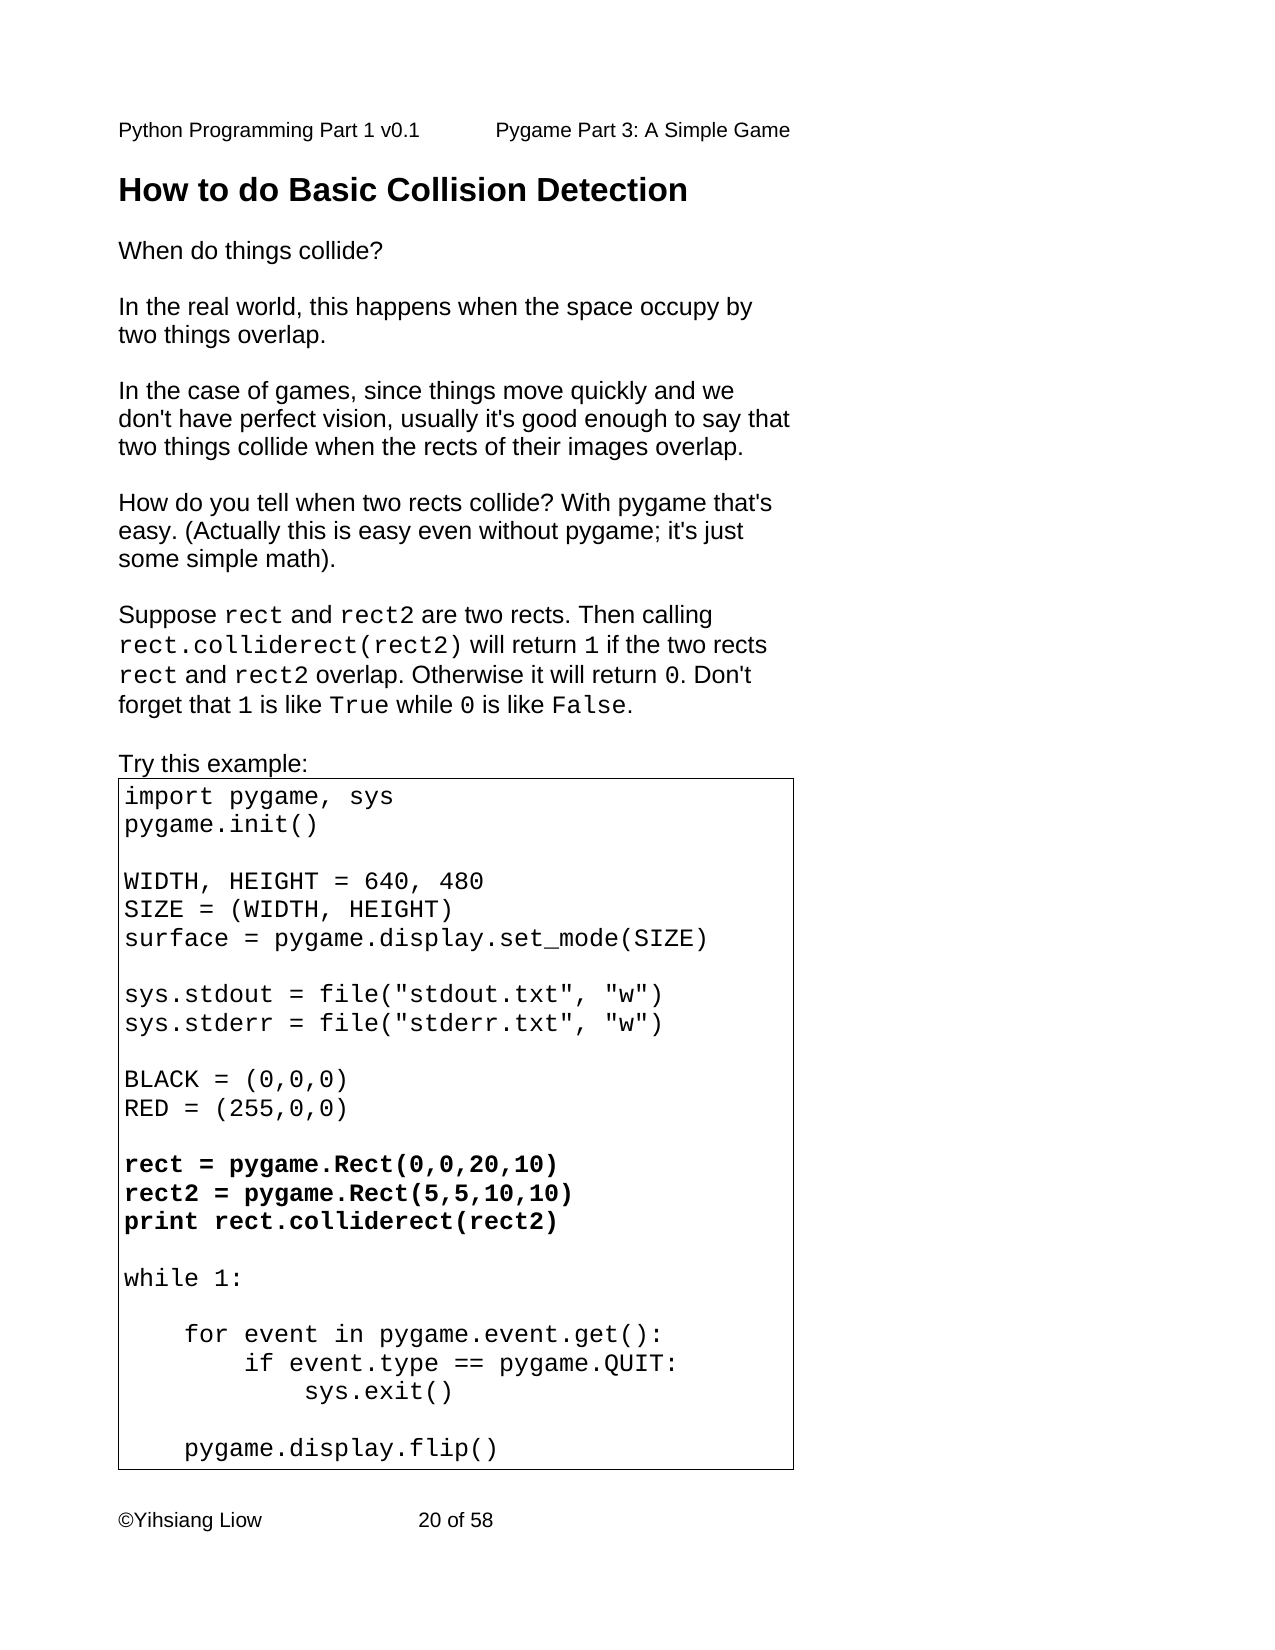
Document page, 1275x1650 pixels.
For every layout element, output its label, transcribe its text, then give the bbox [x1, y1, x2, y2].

text How do you tell when two rects collide? With pygame that's easy. (Actually this is easy even without pygame; it's just some simple math). [118, 489, 793, 573]
text How to do Basic Collision Detection [118, 171, 793, 208]
table_header import pygame, sys pygame.init() WIDTH, HEIGHT = 640, 480 SIZE = (WIDTH, HEIGHT) surface = pygame.display.set_mode(SIZE) sys.stdout = file("stdout.txt", "w") sys.stderr = file("stderr.txt", "w") BLACK = (0,0,0) RED = (255,0,0) rect = pygame.Rect(0,0,20,10) rect2 = pygame.Rect(5,5,10,10) print rect.colliderect(rect2) while 1: for event in pygame.event.get(): if event.type == pygame.QUIT: sys.exit() pygame.display.flip() [119, 779, 793, 1469]
text Suppose rect and rect2 are two rects. Then calling rect.colliderect(rect2) will return 1 if the two rects rect and rect2 overlap. Otherwise it will return 0. Don't forget that 1 is like True while 0 is like False. [118, 601, 793, 721]
text In the real world, this happens when the space occupy by two things overlap. [118, 293, 793, 348]
text In the case of games, since things move quickly and we don't have perfect vision, usually it's good enough to say that two things collide when the rects of their images overlap. [118, 377, 793, 461]
text Try this example: [118, 750, 793, 778]
text When do things collide? [118, 236, 793, 264]
